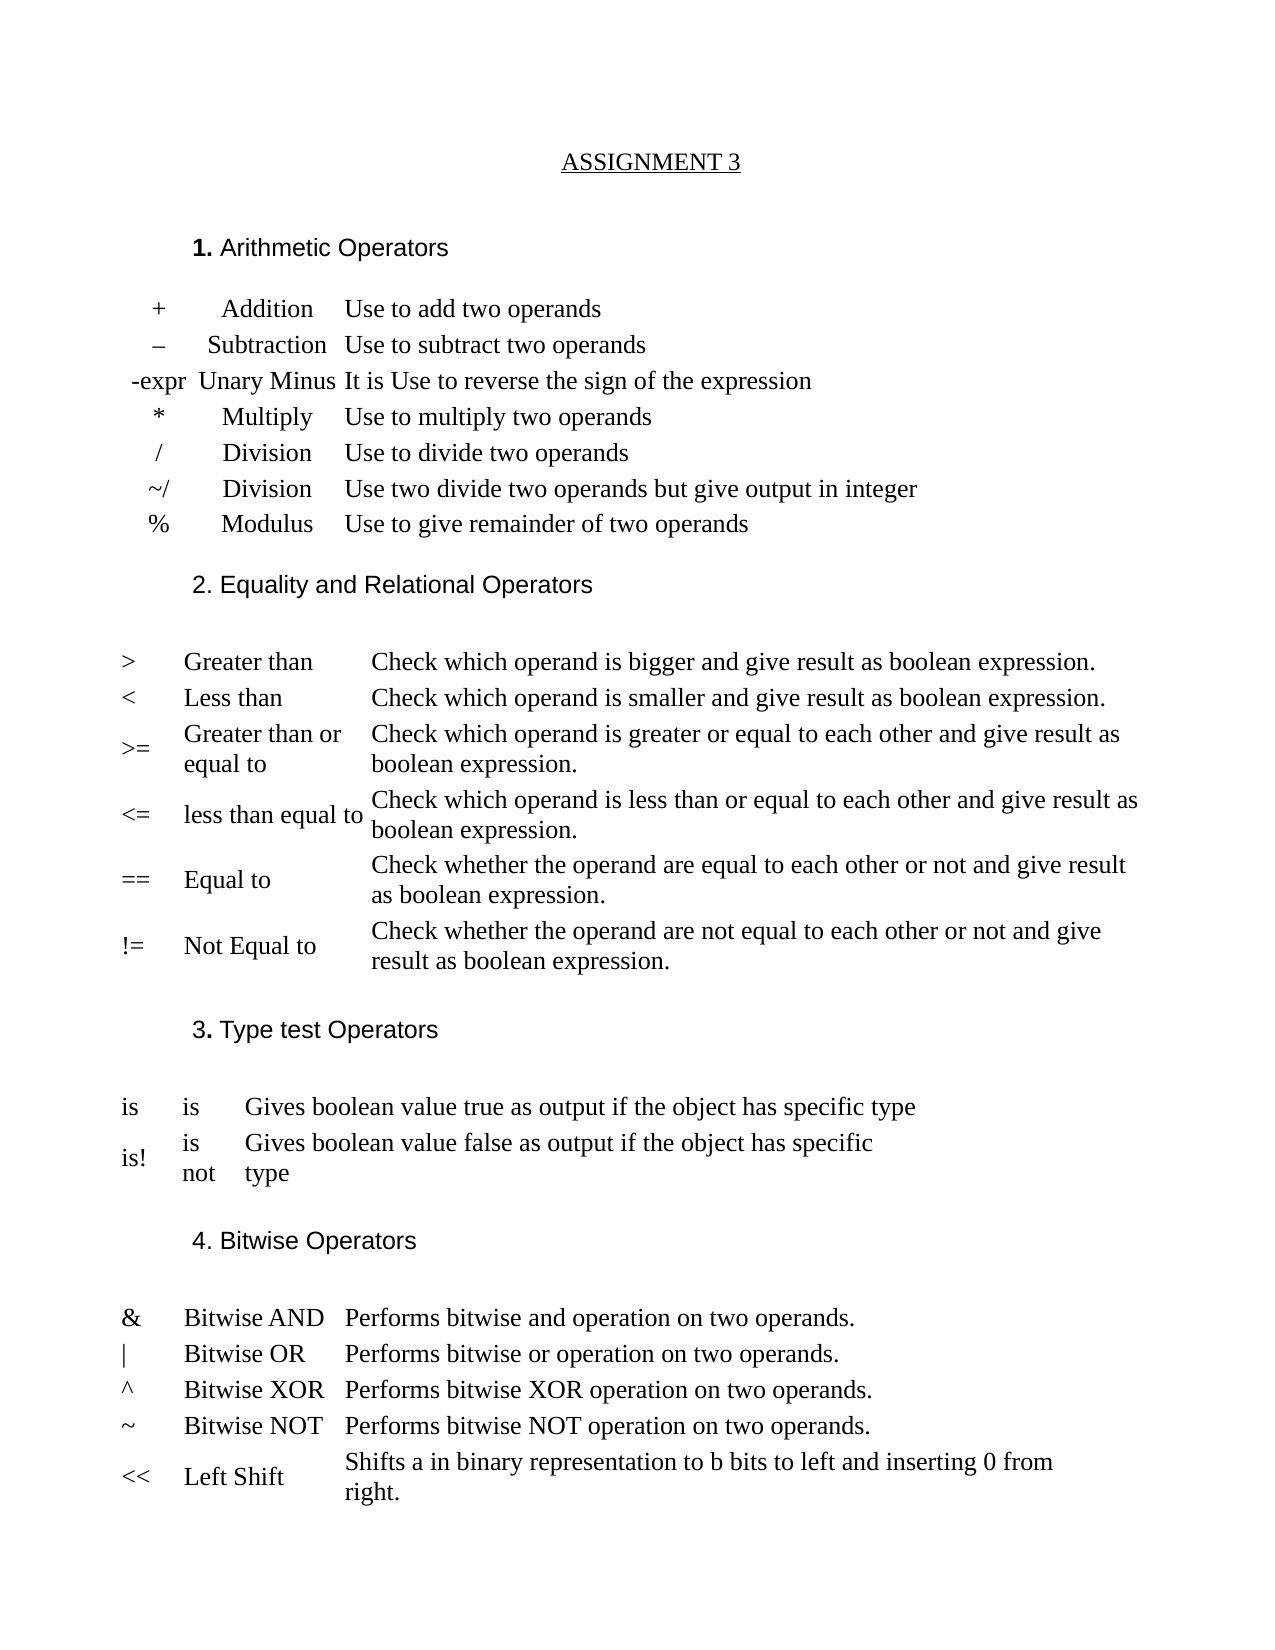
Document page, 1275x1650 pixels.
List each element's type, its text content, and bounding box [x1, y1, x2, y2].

table_header Performs bitwise and operation on two operands. [342, 1299, 1101, 1335]
table_cell < [118, 679, 181, 715]
table_cell Check which operand is greater or equal to each other and give result as boolean expression. [368, 715, 1157, 781]
table_cell == [118, 847, 181, 912]
table_cell Performs bitwise NOT operation on two operands. [342, 1407, 1101, 1443]
table_cell Use two divide two operands but give output in integer [335, 470, 924, 506]
table_header Gives boolean value true as output if the object has specific type [242, 1088, 923, 1124]
table_cell Equal to [181, 847, 368, 912]
table_header > [118, 643, 181, 679]
table_cell Multiply [184, 398, 335, 434]
table_cell Bitwise XOR [181, 1371, 342, 1407]
table_cell It is Use to reverse the sign of the expression [335, 362, 924, 398]
table_cell Modulus [184, 506, 335, 541]
table_cell -expr [118, 362, 184, 398]
table_cell Performs bitwise or operation on two operands. [342, 1335, 1101, 1371]
table_cell Not Equal to [181, 913, 368, 978]
table_cell * [118, 398, 184, 434]
table_header & [118, 1299, 181, 1335]
table_cell Division [184, 470, 335, 506]
table_cell ^ [118, 1371, 181, 1407]
table_cell is! [118, 1124, 179, 1190]
table_header Addition [184, 291, 335, 326]
text 1. Arithmetic Operators [118, 233, 1157, 262]
table_cell ~ [118, 1407, 181, 1443]
table_cell != [118, 913, 181, 978]
text ASSIGNMENT 3 [118, 147, 1157, 176]
table_cell << [118, 1443, 181, 1508]
table_cell Use to multiply two operands [335, 398, 924, 434]
table_cell is not [179, 1124, 242, 1190]
table_cell Shifts a in binary representation to b bits to left and inserting 0 from right. [342, 1443, 1101, 1508]
table_cell less than equal to [181, 781, 368, 847]
list 4. Bitwise Operators [118, 1226, 1157, 1255]
table_cell Greater than or equal to [181, 715, 368, 781]
table_cell ~/ [118, 470, 184, 506]
table_cell Use to subtract two operands [335, 326, 924, 362]
table_cell % [118, 506, 184, 541]
table_cell Use to divide two operands [335, 434, 924, 470]
table_cell Check whether the operand are not equal to each other or not and give result as boolean expression. [368, 913, 1157, 978]
table_header Bitwise AND [181, 1299, 342, 1335]
table_cell Use to give remainder of two operands [335, 506, 924, 541]
table_cell Check which operand is less than or equal to each other and give result as boolean expression. [368, 781, 1157, 847]
table_header Greater than [181, 643, 368, 679]
table_header is [118, 1088, 179, 1124]
table_cell Unary Minus [184, 362, 335, 398]
table_cell Gives boolean value false as output if the object has specific type [242, 1124, 923, 1190]
table_cell – [118, 326, 184, 362]
table_header Check which operand is bigger and give result as boolean expression. [368, 643, 1157, 679]
table_header + [118, 291, 184, 326]
table_cell <= [118, 781, 181, 847]
list 2. Equality and Relational Operators [118, 570, 1157, 599]
table_cell Left Shift [181, 1443, 342, 1508]
table_cell Subtraction [184, 326, 335, 362]
table_cell Performs bitwise XOR operation on two operands. [342, 1371, 1101, 1407]
table_cell | [118, 1335, 181, 1371]
table_header is [179, 1088, 242, 1124]
table_cell Less than [181, 679, 368, 715]
table_header Use to add two operands [335, 291, 924, 326]
table_cell Check whether the operand are equal to each other or not and give result as boolean expression. [368, 847, 1157, 912]
list 3. Type test Operators [118, 1015, 1157, 1044]
table_cell Check which operand is smaller and give result as boolean expression. [368, 679, 1157, 715]
table_cell Bitwise OR [181, 1335, 342, 1371]
table_cell >= [118, 715, 181, 781]
table_cell / [118, 434, 184, 470]
table_cell Division [184, 434, 335, 470]
table_cell Bitwise NOT [181, 1407, 342, 1443]
